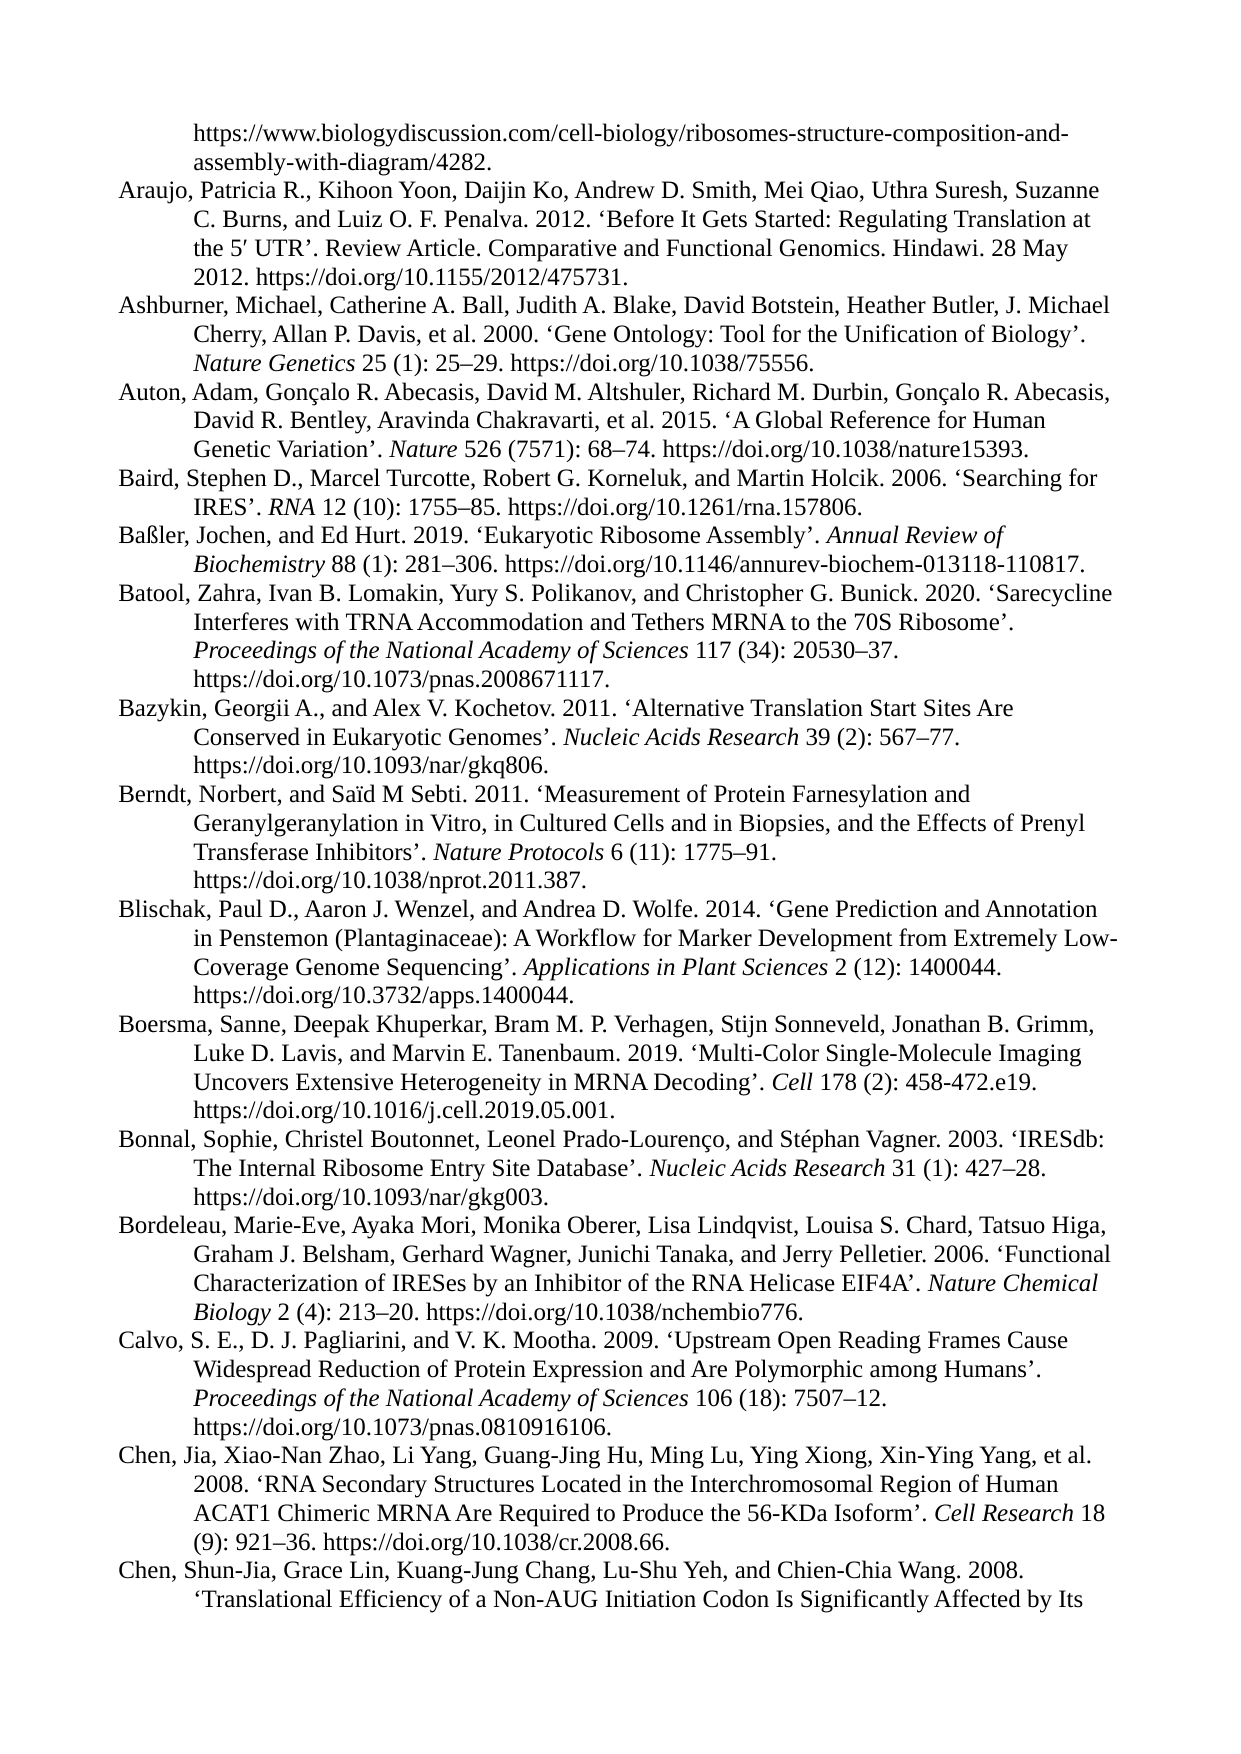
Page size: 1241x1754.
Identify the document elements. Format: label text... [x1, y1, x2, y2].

text Boersma, Sanne, Deepak Khuperkar, Bram M. P. Verhagen, Stijn Sonneveld, Jonathan B. Grimm, Luke D. Lavis, and Marvin E. Tanenbaum. 2019. ‘Multi-Color Single-Molecule Imaging Uncovers Extensive Heterogeneity in MRNA Decoding’. Cell 178 (2): 458-472.e19. https://doi.org/10.1016/j.cell.2019.05.001. [118, 1009, 1122, 1124]
text Baßler, Jochen, and Ed Hurt. 2019. ‘Eukaryotic Ribosome Assembly’. Annual Review of Biochemistry 88 (1): 281–306. https://doi.org/10.1146/annurev-biochem-013118-110817. [118, 521, 1122, 578]
text Ashburner, Michael, Catherine A. Ball, Judith A. Blake, David Botstein, Heather Butler, J. Michael Cherry, Allan P. Davis, et al. 2000. ‘Gene Ontology: Tool for the Unification of Biology’. Nature Genetics 25 (1): 25–29. https://doi.org/10.1038/75556. [118, 291, 1122, 377]
text Auton, Adam, Gonçalo R. Abecasis, David M. Altshuler, Richard M. Durbin, Gonçalo R. Abecasis, David R. Bentley, Aravinda Chakravarti, et al. 2015. ‘A Global Reference for Human Genetic Variation’. Nature 526 (7571): 68–74. https://doi.org/10.1038/nature15393. [118, 377, 1122, 463]
text Batool, Zahra, Ivan B. Lomakin, Yury S. Polikanov, and Christopher G. Bunick. 2020. ‘Sarecycline Interferes with TRNA Accommodation and Tethers MRNA to the 70S Ribosome’. Proceedings of the National Academy of Sciences 117 (34): 20530–37. https://doi.org/10.1073/pnas.2008671117. [118, 578, 1122, 693]
text Bonnal, Sophie, Christel Boutonnet, Leonel Prado-Lourenço, and Stéphan Vagner. 2003. ‘IRESdb: The Internal Ribosome Entry Site Database’. Nucleic Acids Research 31 (1): 427–28. https://doi.org/10.1093/nar/gkg003. [118, 1124, 1122, 1211]
text Araujo, Patricia R., Kihoon Yoon, Daijin Ko, Andrew D. Smith, Mei Qiao, Uthra Suresh, Suzanne C. Burns, and Luiz O. F. Penalva. 2012. ‘Before It Gets Started: Regulating Translation at the 5′ UTR’. Review Article. Comparative and Functional Genomics. Hindawi. 28 May 2012. https://doi.org/10.1155/2012/475731. [118, 176, 1122, 291]
text Chen, Shun-Jia, Grace Lin, Kuang-Jung Chang, Lu-Shu Yeh, and Chien-Chia Wang. 2008. ‘Translational Efficiency of a Non-AUG Initiation Codon Is Significantly Affected by Its [118, 1556, 1122, 1613]
text https://www.biologydiscussion.com/cell-biology/ribosomes-structure-composition-and-assembly-with-diagram/4282. [118, 118, 1122, 176]
text Blischak, Paul D., Aaron J. Wenzel, and Andrea D. Wolfe. 2014. ‘Gene Prediction and Annotation in Penstemon (Plantaginaceae): A Workflow for Marker Development from Extremely Low-Coverage Genome Sequencing’. Applications in Plant Sciences 2 (12): 1400044. https://doi.org/10.3732/apps.1400044. [118, 894, 1122, 1009]
text Baird, Stephen D., Marcel Turcotte, Robert G. Korneluk, and Martin Holcik. 2006. ‘Searching for IRES’. RNA 12 (10): 1755–85. https://doi.org/10.1261/rna.157806. [118, 463, 1122, 521]
text Bordeleau, Marie-Eve, Ayaka Mori, Monika Oberer, Lisa Lindqvist, Louisa S. Chard, Tatsuo Higa, Graham J. Belsham, Gerhard Wagner, Junichi Tanaka, and Jerry Pelletier. 2006. ‘Functional Characterization of IRESes by an Inhibitor of the RNA Helicase EIF4A’. Nature Chemical Biology 2 (4): 213–20. https://doi.org/10.1038/nchembio776. [118, 1211, 1122, 1326]
text Chen, Jia, Xiao-Nan Zhao, Li Yang, Guang-Jing Hu, Ming Lu, Ying Xiong, Xin-Ying Yang, et al. 2008. ‘RNA Secondary Structures Located in the Interchromosomal Region of Human ACAT1 Chimeric MRNA Are Required to Produce the 56-KDa Isoform’. Cell Research 18 (9): 921–36. https://doi.org/10.1038/cr.2008.66. [118, 1441, 1122, 1556]
text Berndt, Norbert, and Saïd M Sebti. 2011. ‘Measurement of Protein Farnesylation and Geranylgeranylation in Vitro, in Cultured Cells and in Biopsies, and the Effects of Prenyl Transferase Inhibitors’. Nature Protocols 6 (11): 1775–91. https://doi.org/10.1038/nprot.2011.387. [118, 779, 1122, 894]
text Calvo, S. E., D. J. Pagliarini, and V. K. Mootha. 2009. ‘Upstream Open Reading Frames Cause Widespread Reduction of Protein Expression and Are Polymorphic among Humans’. Proceedings of the National Academy of Sciences 106 (18): 7507–12. https://doi.org/10.1073/pnas.0810916106. [118, 1326, 1122, 1441]
text Bazykin, Georgii A., and Alex V. Kochetov. 2011. ‘Alternative Translation Start Sites Are Conserved in Eukaryotic Genomes’. Nucleic Acids Research 39 (2): 567–77. https://doi.org/10.1093/nar/gkq806. [118, 693, 1122, 779]
